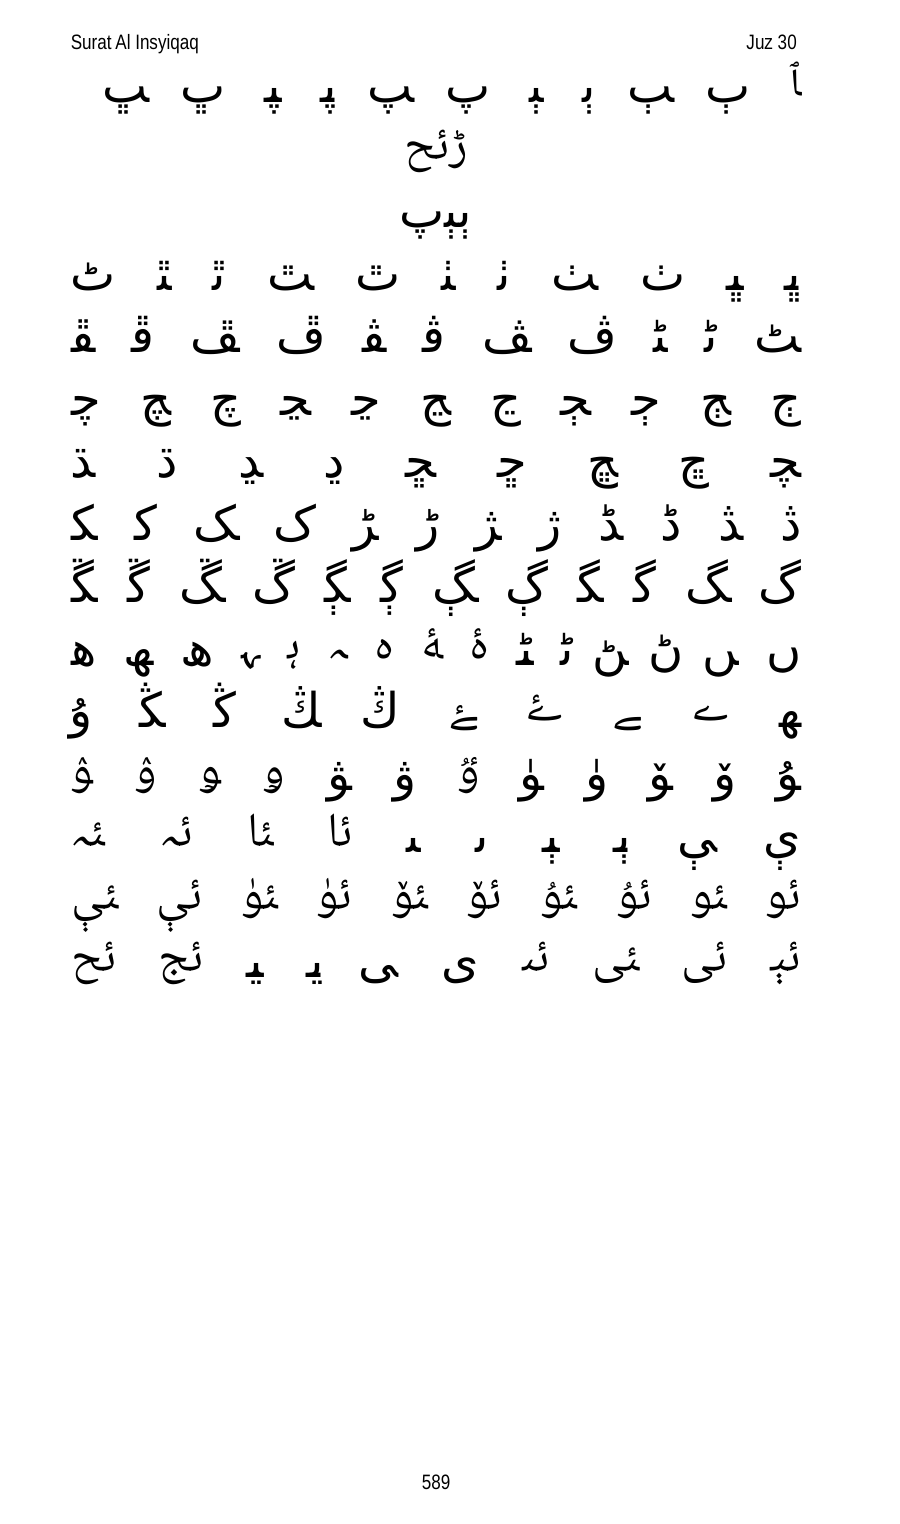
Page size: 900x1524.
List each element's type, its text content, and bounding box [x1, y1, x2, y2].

text ﯸ ﯹ ﯺ ﯻ ﯼ ﯽ ﯾ ﯿ ﰀ ﰁ [71, 935, 801, 997]
text ﮒ ﮓ ﮔ ﮕ ﮖ ﮗ ﮘ ﮙ ﮚ ﮛ ﮜ ﮝ [71, 560, 801, 622]
text ﭜ ﭝ ﭞ ﭟ ﭠ ﭡ ﭢ ﭣ ﭤ ﭥ ﭦ [71, 247, 801, 310]
text ﮌﰁ [71, 122, 801, 185]
text ﭧ ﭨ ﭩ ﭪ ﭫ ﭬ ﭭ ﭮ ﭯ ﭰ ﭱ [71, 310, 801, 372]
text ﮞ ﮟ ﮠ ﮡ ﮢ ﮣ ﮤ ﮥ ﮦ ﮧ ﮨ ﮩ ﮪ ﮫ ﮬ [71, 622, 801, 685]
text ﯤ ﯥ ﯦ ﯧ ﯨ ﯩ ﯪ ﯫ ﯬ ﯭ [71, 810, 801, 872]
text ﭽ ﭾ ﭿ ﮀ ﮁ ﮂ ﮃ ﮄ ﮅ [71, 435, 801, 497]
text ﭲ ﭳ ﭴ ﭵ ﭶ ﭷ ﭸ ﭹ ﭺ ﭻ ﭼ [71, 372, 801, 435]
text ﯘ ﯙ ﯚ ﯛ ﯜ ﯝ ﯞ ﯟ ﯠ ﯡ ﯢ ﯣ [71, 747, 801, 810]
text ﯮ ﯯ ﯰ ﯱ ﯲ ﯳ ﯴ ﯵ ﯶ ﯷ [71, 872, 801, 935]
text ﭑ ﭒ ﭓ ﭔ ﭕ ﭖ ﭗ ﭘ ﭙ ﭚ ﭛ [71, 60, 801, 122]
text ﮭ ﮮ ﮯ ﮰ ﮱ ﯓ ﯔ ﯕ ﯖ ﯗ [71, 685, 801, 747]
text ﮆ ﮇ ﮈ ﮉ ﮊ ﮋ ﮌ ﮍ ﮎ ﮏ ﮐ ﮑ [71, 497, 801, 560]
text ﭔﭕﭖ [71, 185, 801, 247]
